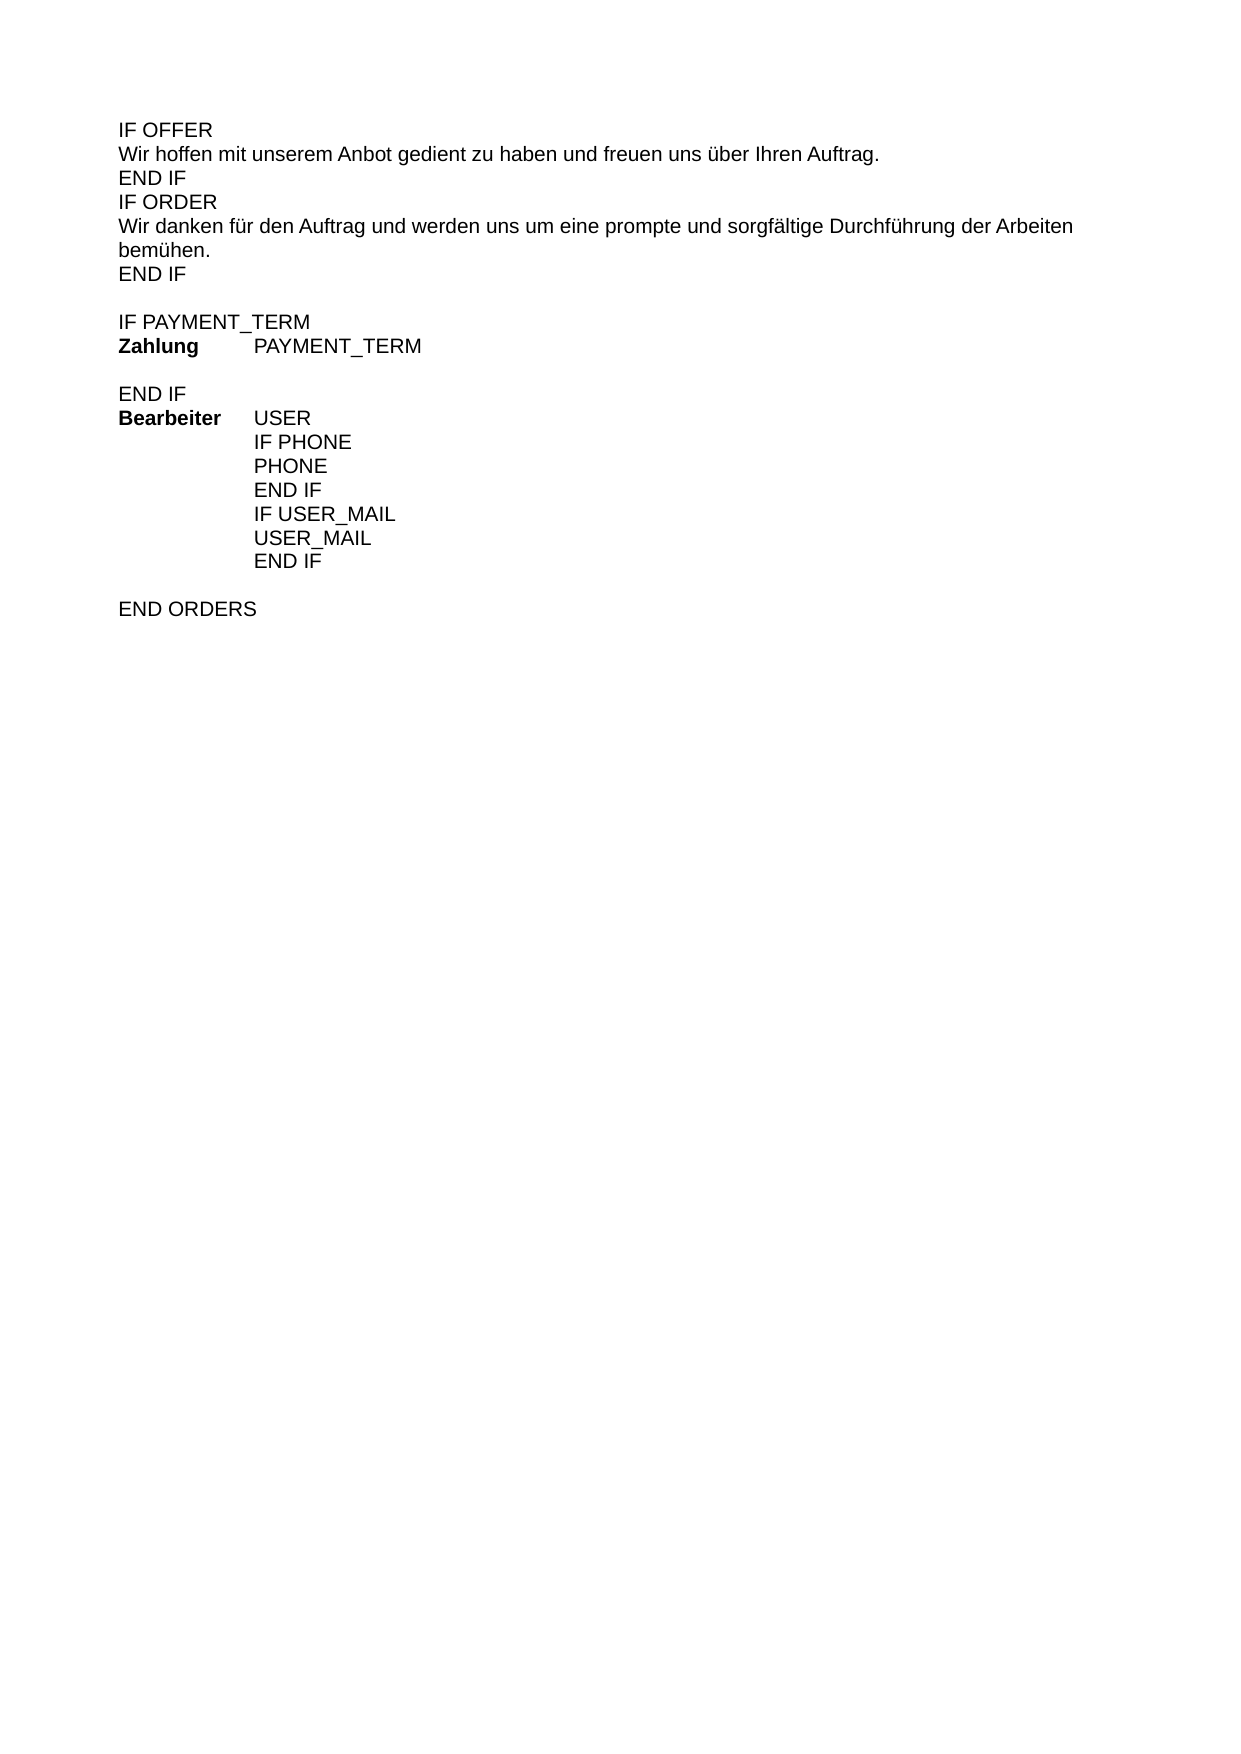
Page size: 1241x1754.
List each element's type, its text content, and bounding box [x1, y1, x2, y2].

table_header Zahlung [118, 334, 253, 358]
table_header PAYMENT_TERM [254, 334, 1122, 358]
table_header Bearbeiter [118, 406, 253, 573]
text END ORDERS [118, 597, 1122, 621]
table_header USER IF PHONE PHONE END IF IF USER_MAIL USER_MAIL END IF [254, 406, 1122, 573]
table_header [118, 573, 1122, 597]
table_header IF OFFER Wir hoffen mit unserem Anbot gedient zu haben und freuen uns über Ihren Auftrag. END IF IF ORDER Wir danken für den Auftrag und werden uns um eine prompte und sorgfältige Durchführung der Arbeiten bemühen. END IF [118, 118, 1122, 286]
table_header IF PAYMENT_TERM END IF [118, 310, 1122, 573]
